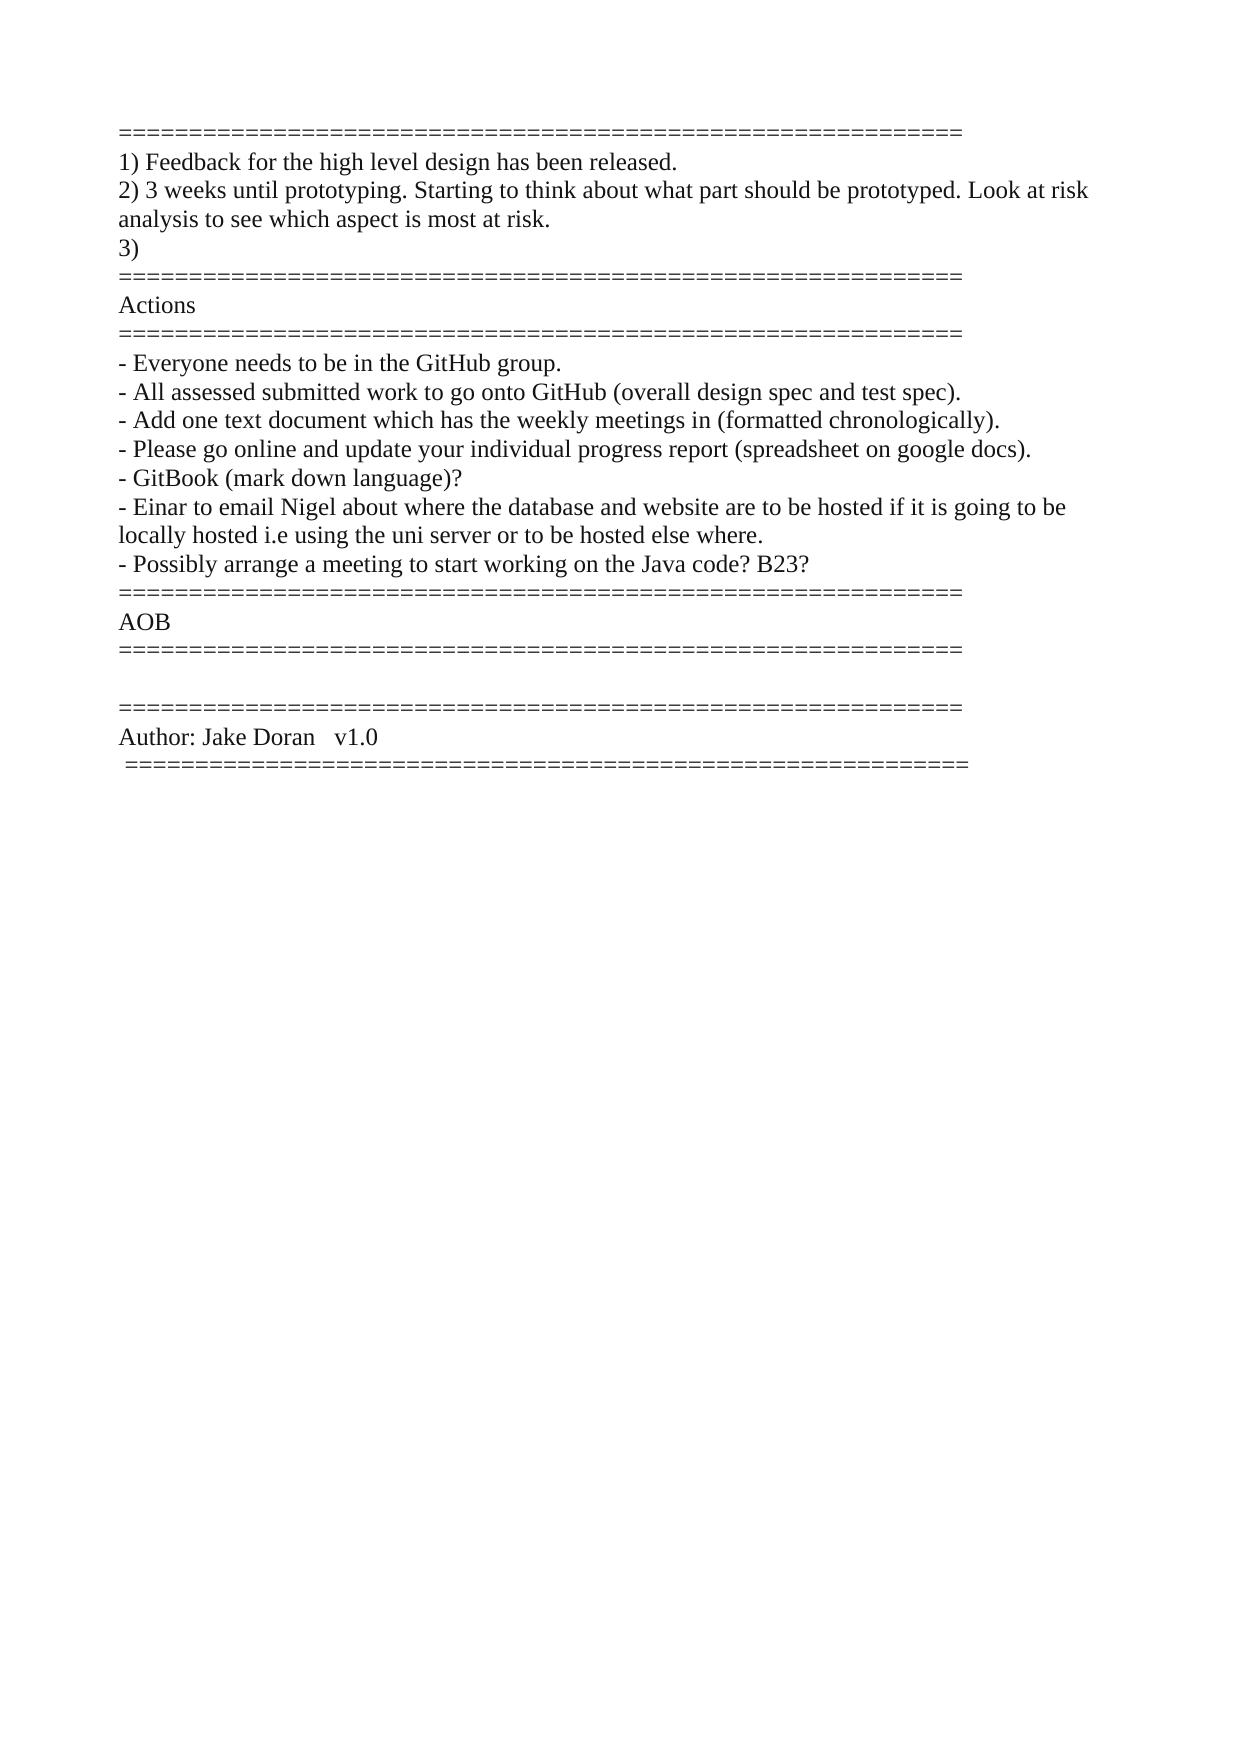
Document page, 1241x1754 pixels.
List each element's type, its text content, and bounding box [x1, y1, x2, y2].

text ============================================================ [118, 693, 1122, 722]
text ============================================================ [118, 262, 1122, 291]
text ============================================================ [118, 751, 1122, 779]
text Author: Jake Doran v1.0 [118, 722, 1122, 751]
text - Everyone needs to be in the GitHub group. [118, 348, 1122, 377]
text AOB [118, 607, 1122, 636]
text - Add one text document which has the weekly meetings in (formatted chronologically). [118, 406, 1122, 434]
text ============================================================ [118, 636, 1122, 664]
text 2) 3 weeks until prototyping. Starting to think about what part should be prototyped. Look at risk analysis to see which aspect is most at risk. [118, 176, 1122, 233]
text ============================================================ [118, 578, 1122, 607]
text ============================================================ [118, 319, 1122, 348]
text - All assessed submitted work to go onto GitHub (overall design spec and test spec). [118, 377, 1122, 406]
text 3) [118, 233, 1122, 262]
text - GitBook (mark down language)? [118, 463, 1122, 492]
text ============================================================ [118, 118, 1122, 147]
text Actions [118, 291, 1122, 319]
text - Einar to email Nigel about where the database and website are to be hosted if it is going to be locally hosted i.e using the uni server or to be hosted else where. [118, 492, 1122, 549]
text - Possibly arrange a meeting to start working on the Java code? B23? [118, 549, 1122, 578]
text 1) Feedback for the high level design has been released. [118, 147, 1122, 176]
text - Please go online and update your individual progress report (spreadsheet on google docs). [118, 434, 1122, 463]
